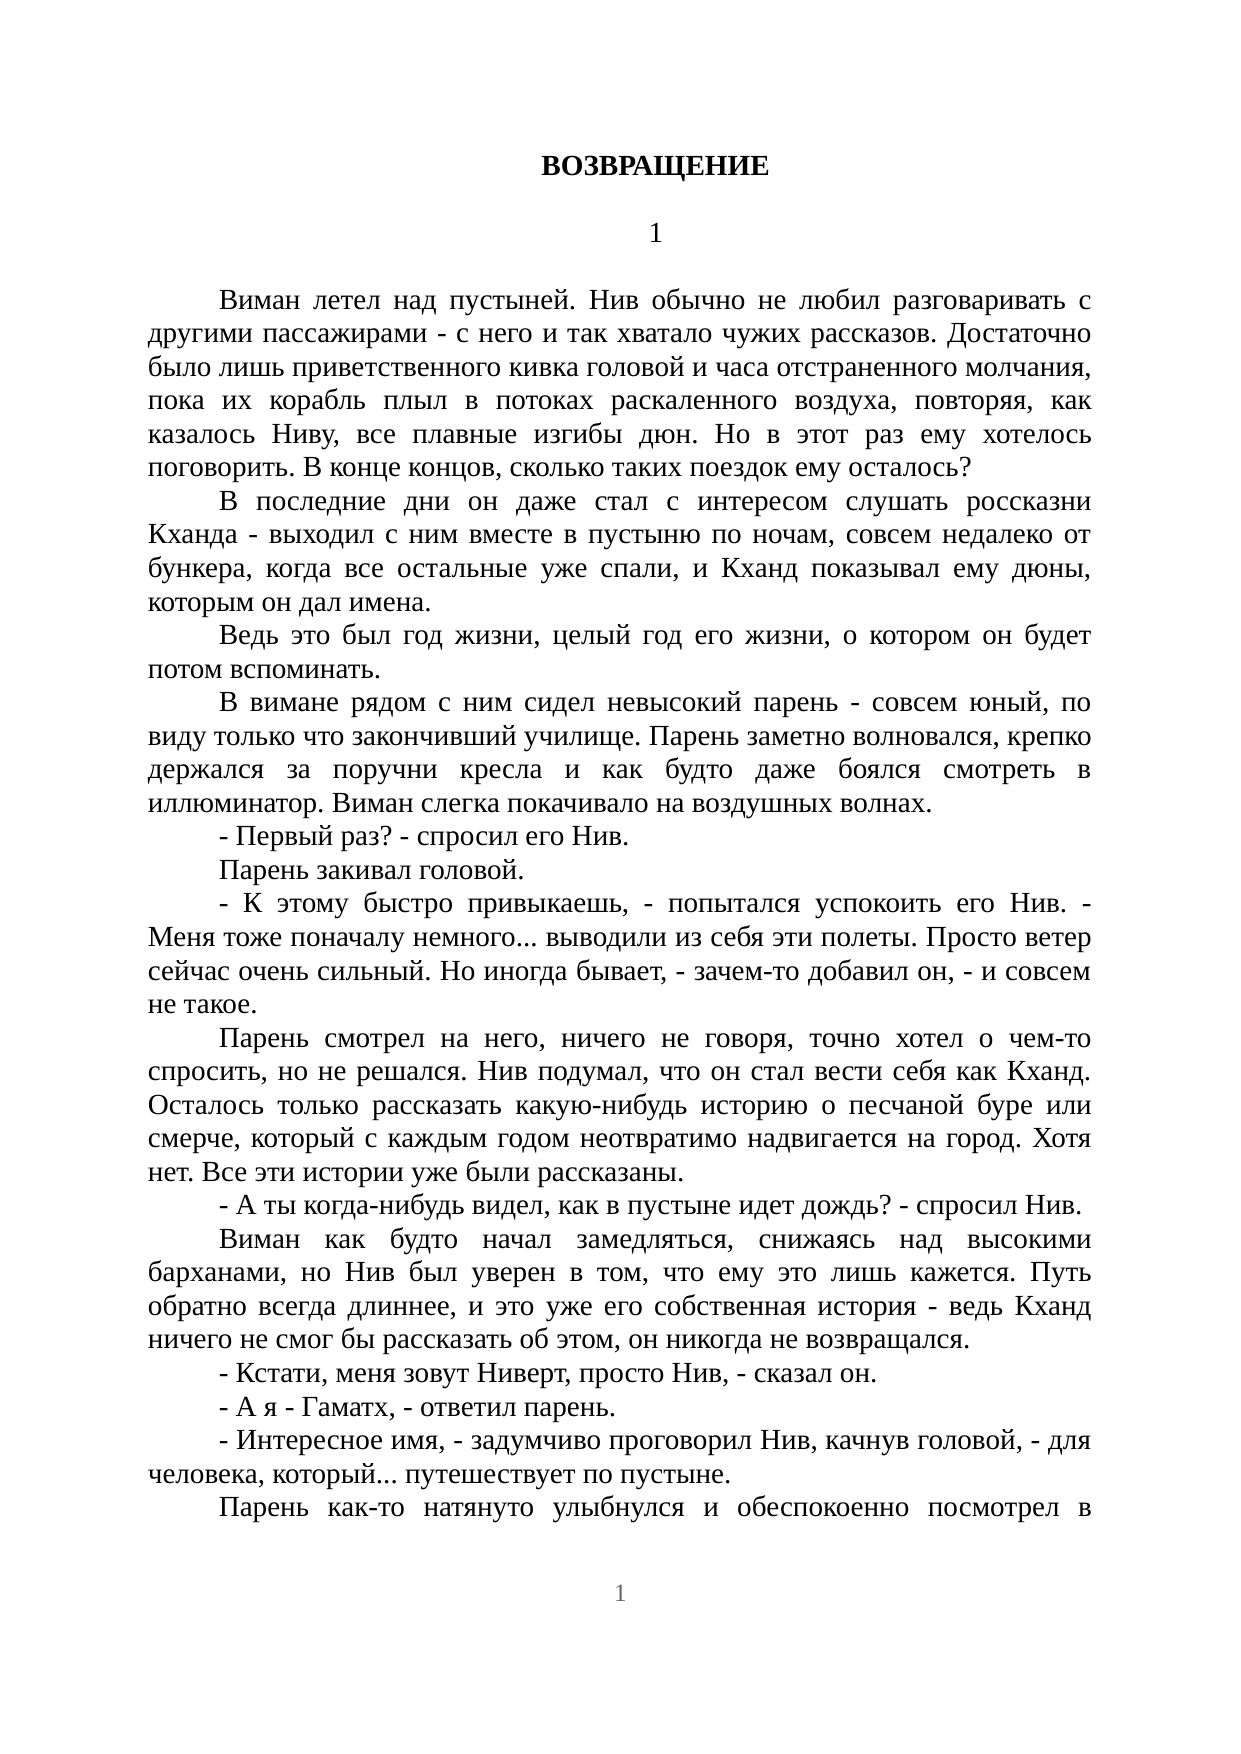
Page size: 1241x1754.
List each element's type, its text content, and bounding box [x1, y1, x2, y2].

text ВОЗВРАЩЕНИЕ [148, 148, 1093, 181]
text Парень смотрел на него, ничего не говоря, точно хотел о чем-то спросить, но не решался. Нив подумал, что он стал вести себя как Кханд. Осталось только рассказать какую-нибудь историю о песчаной буре или смерче, который с каждым годом неотвратимо надвигается на город. Хотя нет. Все эти истории уже были рассказаны. [148, 1020, 1093, 1187]
text - А ты когда-нибудь видел, как в пустыне идет дождь? - спросил Нив. [148, 1187, 1093, 1221]
text Парень закивал головой. [148, 852, 1093, 886]
text - А я - Гаматх, - ответил парень. [148, 1389, 1093, 1422]
text Парень как-то натянуто улыбнулся и обеспокоенно посмотрел в [148, 1489, 1093, 1523]
text - Кстати, меня зовут Ниверт, просто Нив, - сказал он. [148, 1355, 1093, 1389]
text - Интересное имя, - задумчиво проговорил Нив, качнув головой, - для человека, который... путешествует по пустыне. [148, 1422, 1093, 1489]
text Ведь это был год жизни, целый год его жизни, о котором он будет потом вспоминать. [148, 617, 1093, 684]
text 1 [148, 215, 1093, 248]
text Виман летел над пустыней. Нив обычно не любил разговаривать с другими пассажирами - с него и так хватало чужих рассказов. Достаточно было лишь приветственного кивка головой и часа отстраненного молчания, пока их корабль плыл в потоках раскаленного воздуха, повторяя, как казалось Ниву, все плавные изгибы дюн. Но в этот раз ему хотелось поговорить. В конце концов, сколько таких поездок ему осталось? [148, 282, 1093, 483]
text - Первый раз? - спросил его Нив. [148, 818, 1093, 852]
text Виман как будто начал замедляться, снижаясь над высокими барханами, но Нив был уверен в том, что ему это лишь кажется. Путь обратно всегда длиннее, и это уже его собственная история - ведь Кханд ничего не смог бы рассказать об этом, он никогда не возвращался. [148, 1221, 1093, 1355]
text В вимане рядом с ним сидел невысокий парень - совсем юный, по виду только что закончивший училище. Парень заметно волновался, крепко держался за поручни кресла и как будто даже боялся смотреть в иллюминатор. Виман слегка покачивало на воздушных волнах. [148, 684, 1093, 818]
text - К этому быстро привыкаешь, - попытался успокоить его Нив. - Меня тоже поначалу немного... выводили из себя эти полеты. Просто ветер сейчас очень сильный. Но иногда бывает, - зачем-то добавил он, - и совсем не такое. [148, 886, 1093, 1020]
text В последние дни он даже стал с интересом слушать россказни Кханда - выходил с ним вместе в пустыню по ночам, совсем недалеко от бункера, когда все остальные уже спали, и Кханд показывал ему дюны, которым он дал имена. [148, 483, 1093, 617]
